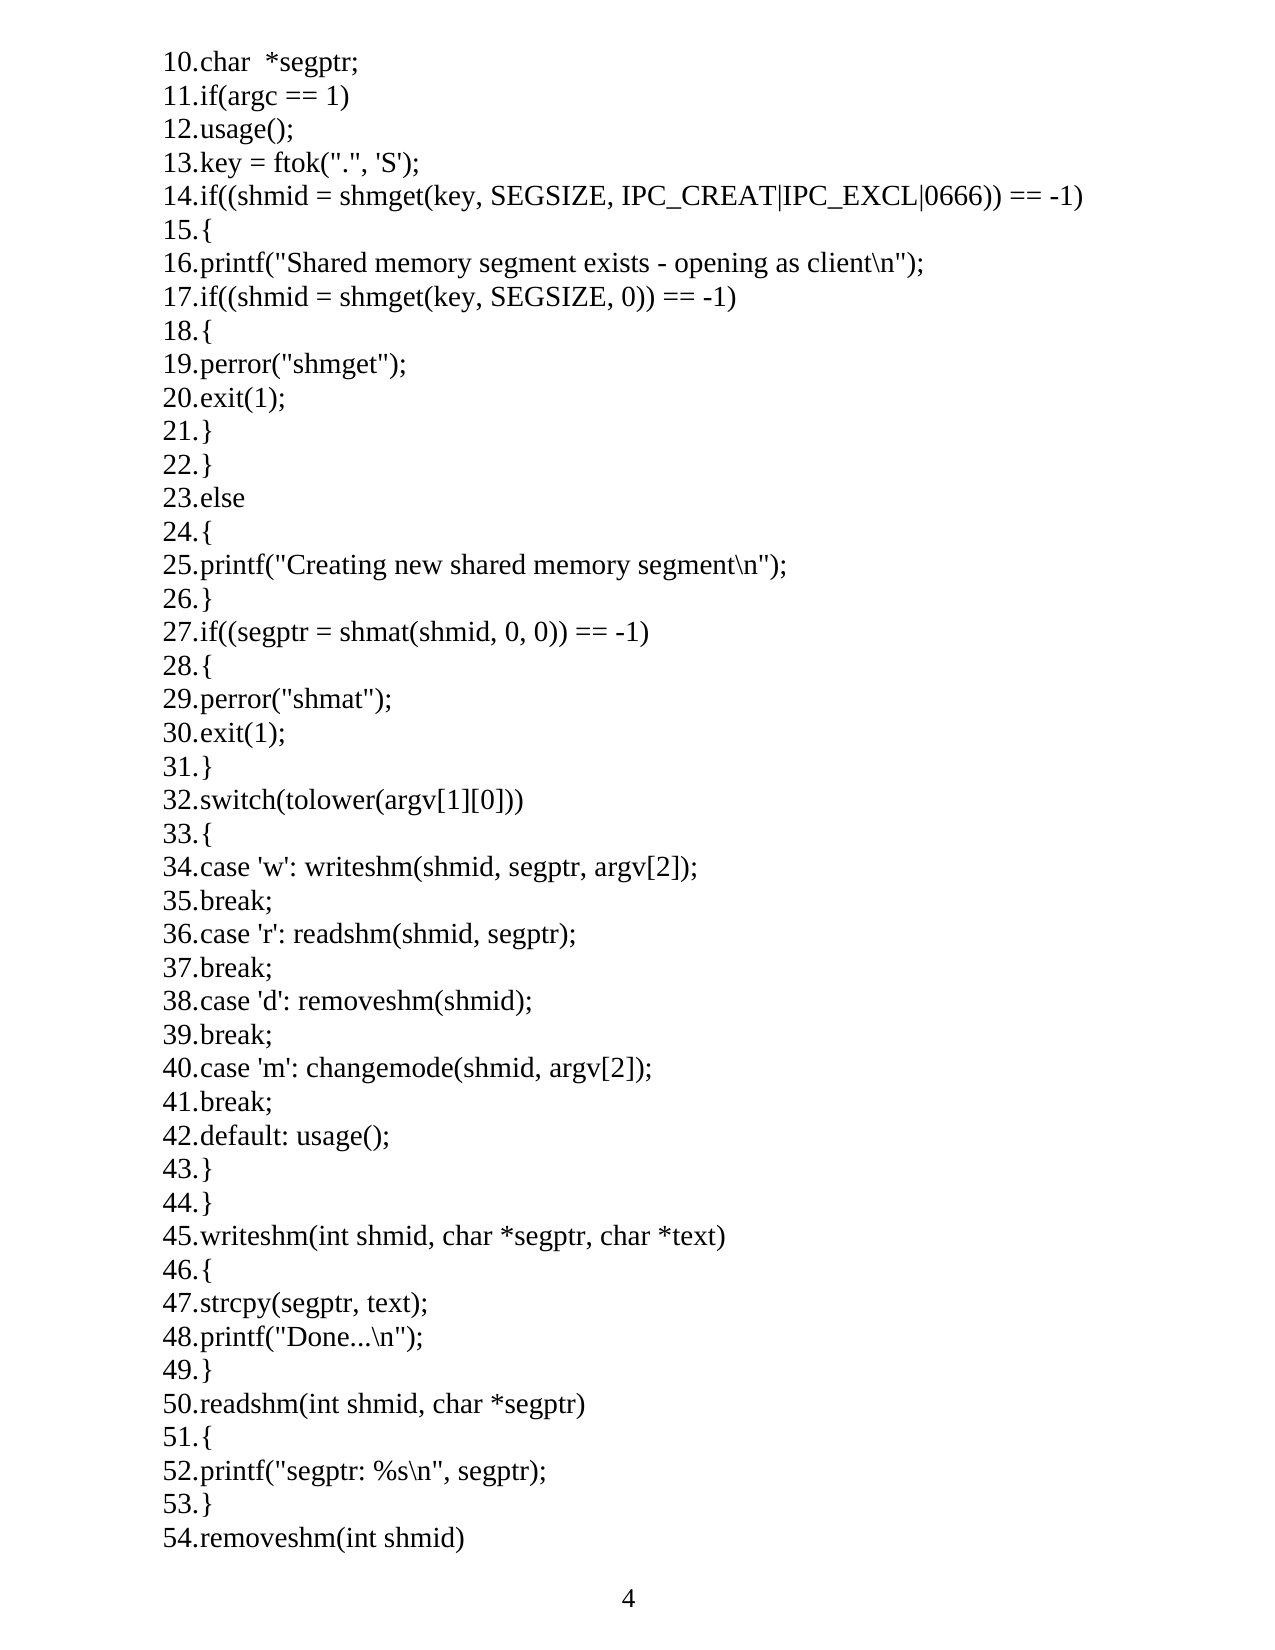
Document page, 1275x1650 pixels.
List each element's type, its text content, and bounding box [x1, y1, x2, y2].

list } [162, 413, 1107, 447]
list } [162, 581, 1107, 614]
list case 'd': removeshm(shmid); [162, 983, 1107, 1017]
list break; [162, 1084, 1107, 1118]
list if(argc == 1) [162, 78, 1107, 111]
list printf("segptr: %s\n", segptr); [162, 1453, 1107, 1487]
list else [162, 480, 1107, 514]
list case 'w': writeshm(shmid, segptr, argv[2]); [162, 849, 1107, 883]
list case 'm': changemode(shmid, argv[2]); [162, 1051, 1107, 1084]
list if((shmid = shmget(key, SEGSIZE, 0)) == -1) [162, 279, 1107, 313]
list } [162, 1185, 1107, 1218]
list { [162, 1419, 1107, 1453]
list perror("shmat"); [162, 682, 1107, 715]
list if((segptr = shmat(shmid, 0, 0)) == -1) [162, 614, 1107, 648]
list char *segptr; [162, 44, 1107, 78]
list strcpy(segptr, text); [162, 1285, 1107, 1319]
list { [162, 1252, 1107, 1285]
list break; [162, 950, 1107, 983]
list exit(1); [162, 715, 1107, 749]
list } [162, 447, 1107, 480]
list printf("Shared memory segment exists - opening as client\n"); [162, 246, 1107, 279]
list break; [162, 883, 1107, 916]
list } [162, 749, 1107, 782]
list printf("Done...\n"); [162, 1319, 1107, 1352]
list default: usage(); [162, 1118, 1107, 1151]
list switch(tolower(argv[1][0])) [162, 782, 1107, 816]
list { [162, 514, 1107, 547]
list if((shmid = shmget(key, SEGSIZE, IPC_CREAT|IPC_EXCL|0666)) == -1) [162, 178, 1107, 212]
list usage(); [162, 111, 1107, 145]
list { [162, 212, 1107, 246]
list break; [162, 1017, 1107, 1051]
list { [162, 313, 1107, 346]
list readshm(int shmid, char *segptr) [162, 1386, 1107, 1419]
list exit(1); [162, 380, 1107, 413]
list printf("Creating new shared memory segment\n"); [162, 547, 1107, 581]
list removeshm(int shmid) [162, 1520, 1107, 1554]
list case 'r': readshm(shmid, segptr); [162, 916, 1107, 950]
list key = ftok(".", 'S'); [162, 145, 1107, 178]
list { [162, 648, 1107, 682]
list } [162, 1151, 1107, 1185]
list } [162, 1487, 1107, 1520]
list perror("shmget"); [162, 346, 1107, 380]
list writeshm(int shmid, char *segptr, char *text) [162, 1218, 1107, 1252]
list { [162, 816, 1107, 849]
list } [162, 1352, 1107, 1386]
